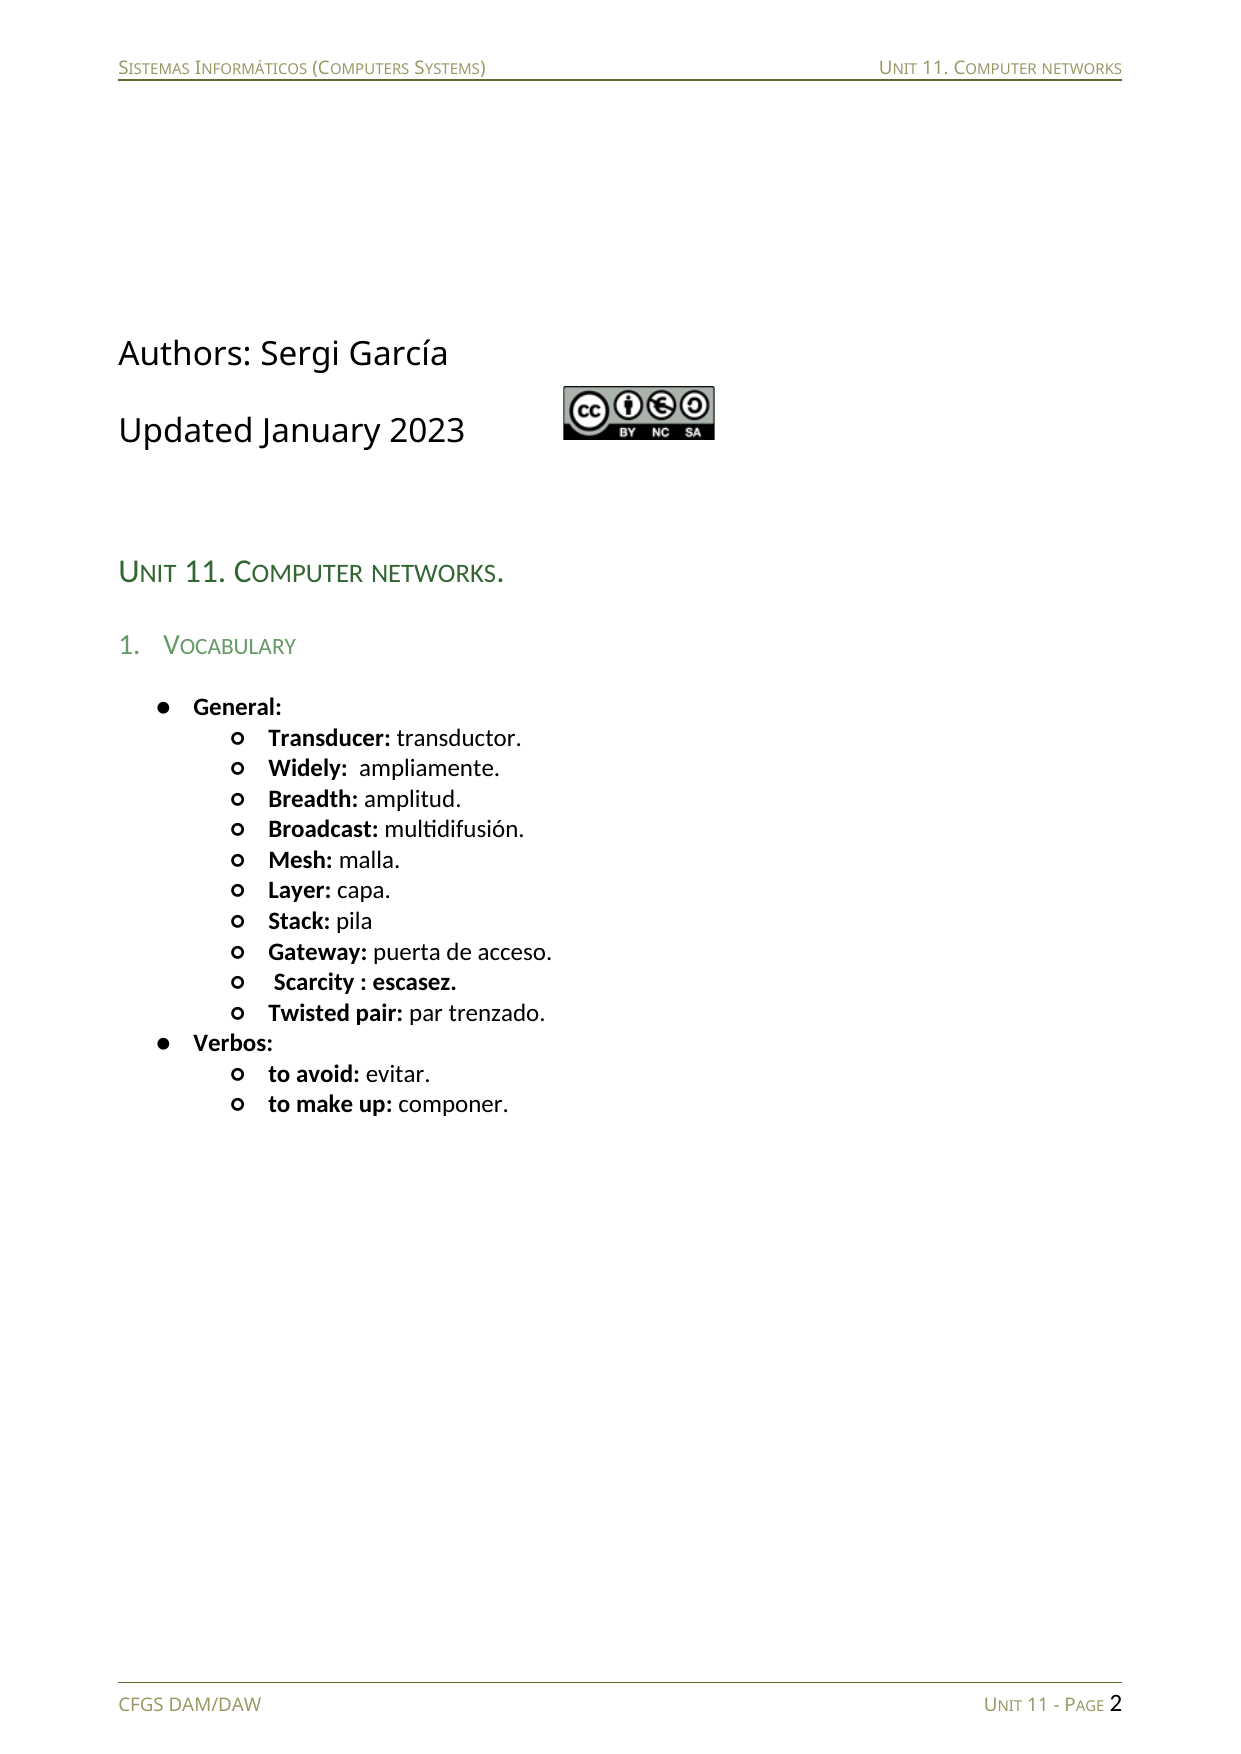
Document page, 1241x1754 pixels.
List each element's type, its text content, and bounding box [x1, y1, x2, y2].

list Widely: ampliamente. [231, 752, 1122, 783]
list Broadcast: multidifusión. [231, 813, 1122, 844]
subtitle Vocabulary [118, 626, 1122, 661]
list to make up: componer. [231, 1088, 1122, 1119]
list Scarcity : escasez. [231, 966, 1122, 997]
list Verbos: [156, 1027, 1122, 1058]
list General: [156, 691, 1122, 722]
text Updated January 2023 [118, 407, 1122, 453]
list Transducer: transductor. [231, 722, 1122, 752]
picture [563, 386, 715, 440]
list Gateway: puerta de acceso. [231, 936, 1122, 966]
text Unit 11. Computer networks. [118, 550, 1122, 591]
list Stack: pila [231, 905, 1122, 936]
list Breadth: amplitud. [231, 783, 1122, 813]
list to avoid: evitar. [231, 1058, 1122, 1088]
text Authors: Sergi García [118, 329, 1122, 375]
list Layer: capa. [231, 874, 1122, 905]
list Twisted pair: par trenzado. [231, 997, 1122, 1027]
list Mesh: malla. [231, 844, 1122, 874]
